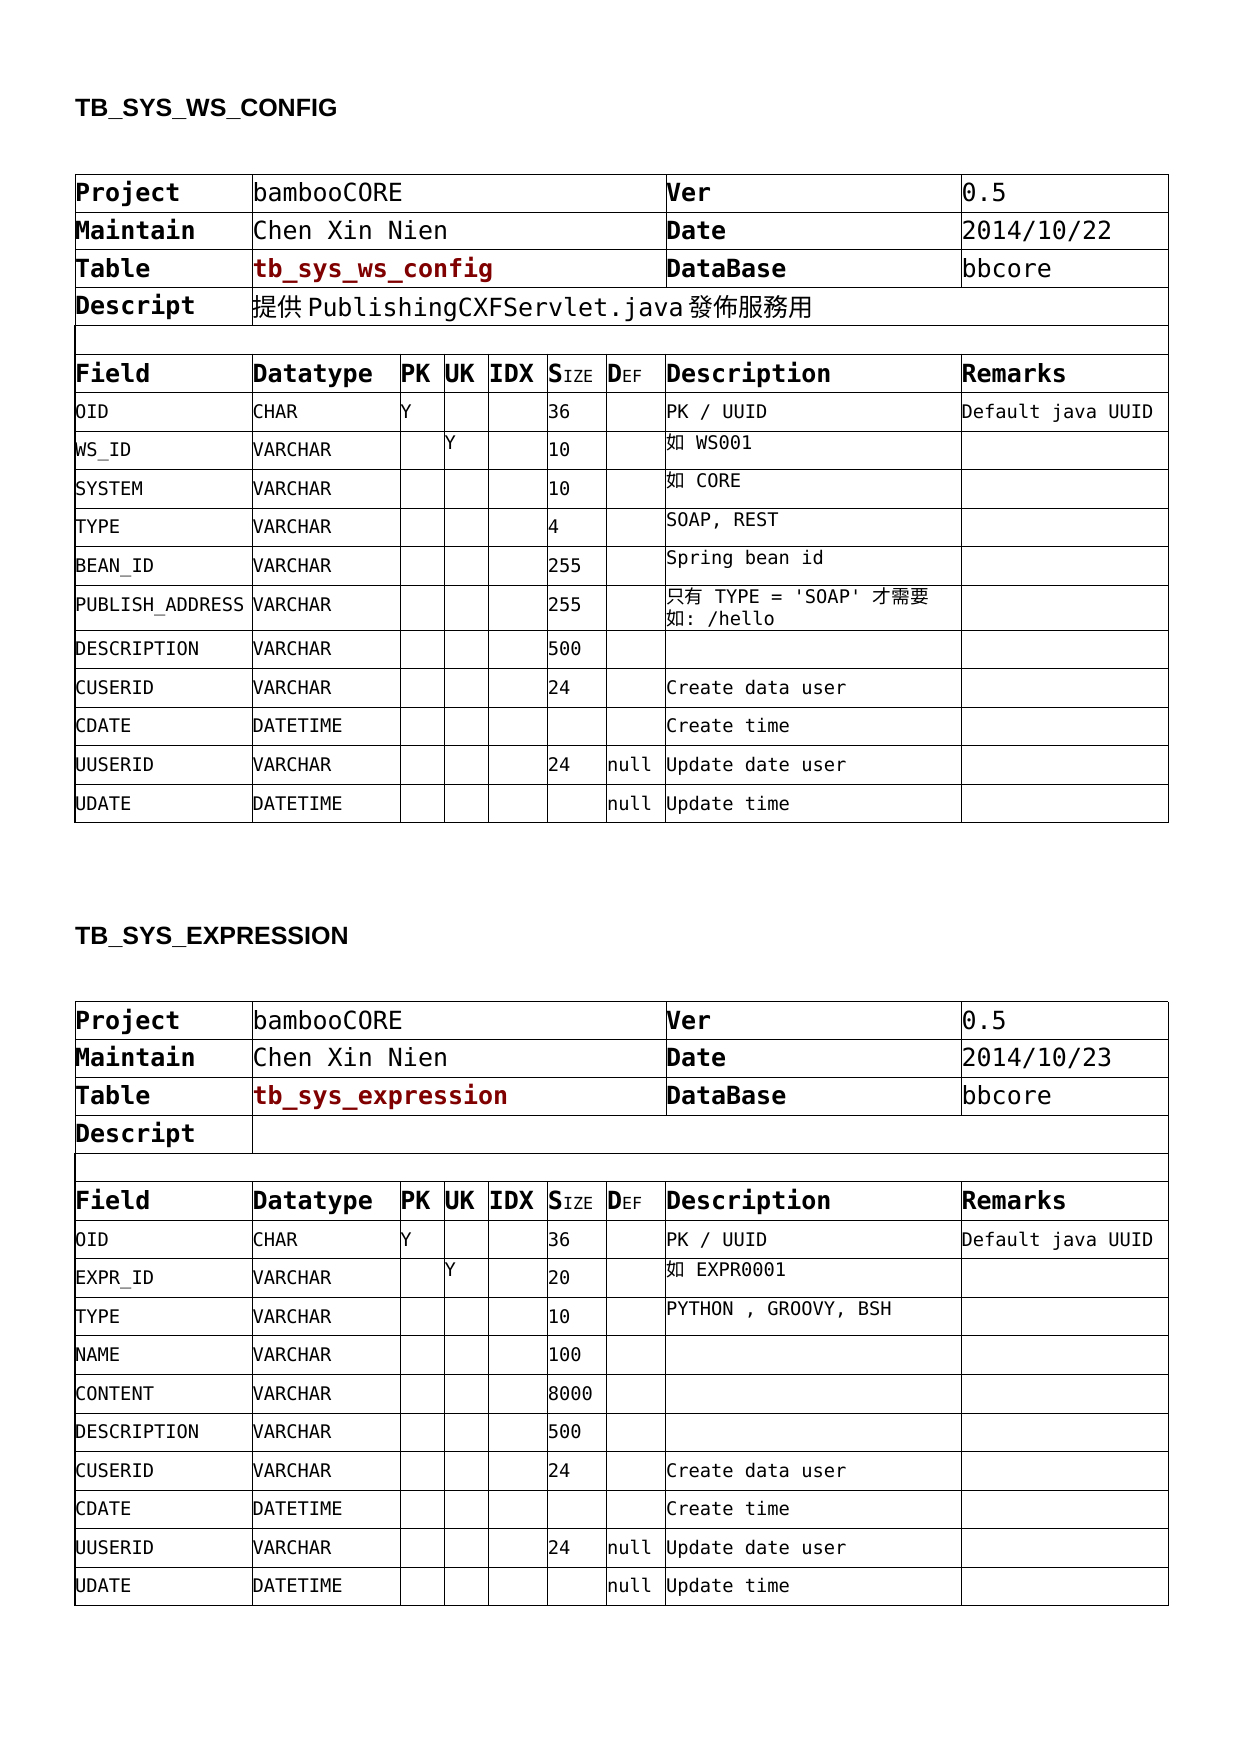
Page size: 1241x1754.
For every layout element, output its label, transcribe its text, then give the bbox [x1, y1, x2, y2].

table_cell bbcore [962, 250, 1168, 287]
table_cell [401, 547, 444, 585]
table_cell tb_sys_expression [253, 1078, 666, 1115]
table_cell Datatype [253, 1182, 400, 1220]
table_header 0.5 [962, 175, 1168, 212]
table_cell Y [401, 393, 444, 431]
table_cell VARCHAR [253, 669, 400, 707]
table_cell 如 EXPR0001 [666, 1259, 961, 1297]
table_cell PUBLISH_ADDRESS [76, 586, 252, 629]
table_cell Create time [666, 708, 961, 745]
table_cell [445, 669, 488, 707]
table_cell [607, 547, 665, 585]
table_cell Update time [666, 785, 961, 822]
table_cell DATETIME [253, 785, 400, 822]
table_cell [401, 708, 444, 745]
table_cell [607, 1452, 665, 1489]
table_cell VARCHAR [253, 1298, 400, 1335]
table_cell [607, 393, 665, 431]
table_cell [1169, 745, 1181, 784]
table_cell EXPR_ID [76, 1259, 252, 1297]
table_cell [76, 1154, 1168, 1181]
table_cell [401, 631, 444, 668]
table_cell [1169, 1413, 1181, 1451]
table_cell [445, 631, 488, 668]
table_cell PYTHON , GROOVY, BSH [666, 1298, 961, 1335]
table_cell 8000 [548, 1375, 606, 1412]
table_cell [489, 1375, 547, 1412]
table_cell 24 [548, 746, 606, 784]
table_cell 500 [548, 1414, 606, 1451]
table_cell PK / UUID [666, 393, 961, 431]
table_cell [962, 631, 1168, 668]
table_cell [445, 547, 488, 585]
table_cell VARCHAR [253, 509, 400, 546]
table_cell DATETIME [253, 708, 400, 745]
table_cell [401, 746, 444, 784]
table_cell 255 [548, 586, 606, 629]
table_cell [489, 393, 547, 431]
table_cell 2014/10/23 [962, 1040, 1168, 1077]
table_cell [1169, 630, 1181, 668]
table_cell [1175, 212, 1181, 249]
table_cell DATETIME [253, 1568, 400, 1605]
table_cell Remarks [962, 355, 1168, 392]
table_cell CHAR [253, 393, 400, 431]
table_cell Descript [76, 1116, 252, 1152]
table_cell [489, 509, 547, 546]
table_cell [489, 746, 547, 784]
table_cell bbcore [962, 1078, 1168, 1115]
table_cell VARCHAR [253, 631, 400, 668]
table_cell [962, 1414, 1168, 1451]
table_header [1175, 1001, 1181, 1039]
table_cell [401, 1414, 444, 1451]
table_cell BEAN_ID [76, 547, 252, 585]
table_cell [489, 1336, 547, 1374]
table_cell 24 [548, 669, 606, 707]
table_cell [962, 785, 1168, 822]
table_cell [445, 746, 488, 784]
table_cell [401, 1259, 444, 1297]
table_header Ver [667, 175, 961, 212]
table_cell Default java UUID [962, 393, 1168, 431]
table_cell DEF [607, 355, 665, 392]
table_cell Date [667, 213, 961, 249]
table_cell [401, 586, 444, 629]
table_cell 24 [548, 1529, 606, 1567]
subtitle TB_SYS_EXPRESSION [75, 917, 1165, 954]
table_cell [1169, 1374, 1181, 1412]
table_cell [1175, 1077, 1181, 1115]
table_cell [607, 1375, 665, 1412]
table_cell [489, 708, 547, 745]
table_cell Create data user [666, 1452, 961, 1489]
table_cell VARCHAR [253, 1529, 400, 1567]
table_cell [401, 432, 444, 469]
table_cell [962, 1491, 1168, 1528]
table_cell [401, 1568, 444, 1605]
table_cell Create data user [666, 669, 961, 707]
table_cell [489, 1414, 547, 1451]
table_cell Table [76, 250, 252, 287]
table_cell Descript [76, 288, 252, 325]
table_cell [445, 1529, 488, 1567]
table_cell [401, 1298, 444, 1335]
table_cell Field [76, 1182, 252, 1220]
table_cell [1169, 1220, 1181, 1258]
table_cell SIZE [548, 1182, 606, 1220]
table_cell [489, 586, 547, 629]
table_cell [1169, 668, 1181, 707]
table_cell SIZE [548, 355, 606, 392]
table_cell [1169, 1297, 1181, 1335]
table_cell Description [666, 355, 961, 392]
table_cell [1169, 431, 1181, 469]
table_cell VARCHAR [253, 470, 400, 508]
table_cell UDATE [76, 1568, 252, 1605]
table_cell VARCHAR [253, 586, 400, 629]
table_cell null [607, 1529, 665, 1567]
table_cell [445, 1221, 488, 1258]
table_cell [548, 785, 606, 822]
table_cell [548, 1491, 606, 1528]
table_cell [445, 1375, 488, 1412]
table_cell [401, 1491, 444, 1528]
table_cell UK [445, 1182, 488, 1220]
table_cell CDATE [76, 708, 252, 745]
table_cell [489, 1298, 547, 1335]
table_cell OID [76, 393, 252, 431]
table_cell [401, 1529, 444, 1567]
table_cell [607, 1336, 665, 1374]
table_cell [489, 1568, 547, 1605]
table_cell Update time [666, 1568, 961, 1605]
subtitle TB_SYS_WS_CONFIG [75, 89, 1165, 127]
table_cell PK / UUID [666, 1221, 961, 1258]
table_cell CDATE [76, 1491, 252, 1528]
table_cell [1169, 325, 1181, 353]
table_cell VARCHAR [253, 1336, 400, 1374]
table_cell [1169, 784, 1181, 822]
table_cell CONTENT [76, 1375, 252, 1412]
table_cell Default java UUID [962, 1221, 1168, 1258]
table_cell DataBase [667, 250, 961, 287]
table_cell [962, 1375, 1168, 1412]
table_cell UUSERID [76, 1529, 252, 1567]
table_cell [962, 470, 1168, 508]
table_cell [401, 509, 444, 546]
table_cell Remarks [962, 1182, 1168, 1220]
table_cell VARCHAR [253, 1452, 400, 1489]
table_cell 2014/10/22 [962, 213, 1168, 249]
table_header [1175, 174, 1181, 212]
table_cell [1169, 354, 1181, 392]
table_cell [962, 1568, 1168, 1605]
table_cell TYPE [76, 1298, 252, 1335]
table_header 0.5 [962, 1002, 1168, 1039]
table_cell [489, 432, 547, 469]
table_cell [962, 432, 1168, 469]
table_cell Chen Xin Nien [253, 213, 666, 249]
table_cell CUSERID [76, 1452, 252, 1489]
table_cell [1169, 1490, 1181, 1528]
table_cell 只有 TYPE = 'SOAP' 才需要 如: /hello [666, 586, 961, 629]
table_cell [666, 1414, 961, 1451]
table_cell [1169, 469, 1181, 508]
table_cell [607, 1259, 665, 1297]
table_cell DEF [607, 1182, 665, 1220]
table_cell [445, 1568, 488, 1605]
table_cell [76, 326, 1168, 353]
table_cell [1175, 287, 1181, 325]
table_cell [607, 669, 665, 707]
table_cell [401, 1375, 444, 1412]
table_cell [666, 1336, 961, 1374]
table_cell tb_sys_ws_config [253, 250, 666, 287]
table_cell [445, 708, 488, 745]
table_cell [401, 470, 444, 508]
table_cell [489, 1259, 547, 1297]
table_cell [962, 1529, 1168, 1567]
table_cell [1169, 1567, 1181, 1605]
table_cell [489, 1452, 547, 1489]
table_cell [445, 1491, 488, 1528]
table_header Ver [667, 1002, 961, 1039]
table_cell Spring bean id [666, 547, 961, 585]
table_cell [962, 586, 1168, 629]
table_cell [489, 785, 547, 822]
table_cell Maintain [76, 1040, 252, 1077]
table_cell 提供PublishingCXFServlet.java發佈服務用 [253, 288, 1168, 325]
table_cell VARCHAR [253, 1414, 400, 1451]
table_cell [1169, 707, 1181, 745]
table_cell [548, 708, 606, 745]
table_cell [1169, 392, 1181, 431]
table_cell 如 WS001 [666, 432, 961, 469]
table_cell DATETIME [253, 1491, 400, 1528]
table_cell [962, 1298, 1168, 1335]
table_cell 20 [548, 1259, 606, 1297]
table_cell [253, 1116, 1168, 1152]
table_cell [1169, 546, 1181, 585]
table_cell [607, 509, 665, 546]
table_cell [1175, 249, 1181, 287]
table_cell [445, 509, 488, 546]
table_cell [607, 708, 665, 745]
table_cell [1169, 1335, 1181, 1374]
table_cell [445, 393, 488, 431]
table_cell [607, 1221, 665, 1258]
table_cell null [607, 746, 665, 784]
table_cell [401, 669, 444, 707]
table_cell [962, 1259, 1168, 1297]
table_header bambooCORE [253, 175, 666, 212]
table_cell Y [445, 1259, 488, 1297]
table_cell UK [445, 355, 488, 392]
table_cell Y [401, 1221, 444, 1258]
table_cell 4 [548, 509, 606, 546]
table_cell UDATE [76, 785, 252, 822]
table_cell 36 [548, 1221, 606, 1258]
table_cell [607, 1414, 665, 1451]
table_cell [607, 1491, 665, 1528]
table_cell [401, 1336, 444, 1374]
table_cell [962, 746, 1168, 784]
table_cell [1175, 1039, 1181, 1077]
table_cell Chen Xin Nien [253, 1040, 666, 1077]
table_cell Datatype [253, 355, 400, 392]
table_cell 36 [548, 393, 606, 431]
table_cell [1169, 1181, 1181, 1220]
table_cell [1169, 1153, 1181, 1181]
table_cell VARCHAR [253, 1259, 400, 1297]
table_cell [445, 470, 488, 508]
table_cell [962, 509, 1168, 546]
table_header bambooCORE [253, 1002, 666, 1039]
table_cell VARCHAR [253, 746, 400, 784]
table_cell [445, 586, 488, 629]
table_cell [445, 1452, 488, 1489]
table_cell TYPE [76, 509, 252, 546]
table_cell [607, 432, 665, 469]
table_cell Y [445, 432, 488, 469]
table_cell [489, 470, 547, 508]
table_cell [962, 547, 1168, 585]
table_cell WS_ID [76, 432, 252, 469]
table_cell [445, 1414, 488, 1451]
table_cell [489, 1529, 547, 1567]
table_cell Date [667, 1040, 961, 1077]
table_cell SYSTEM [76, 470, 252, 508]
table_cell [1169, 508, 1181, 546]
table_cell [401, 1452, 444, 1489]
table_header Project [76, 1002, 252, 1039]
table_cell null [607, 785, 665, 822]
table_cell 10 [548, 432, 606, 469]
table_cell Create time [666, 1491, 961, 1528]
table_cell [666, 1375, 961, 1412]
table_cell IDX [489, 355, 547, 392]
table_cell [1169, 585, 1181, 629]
table_cell [962, 1452, 1168, 1489]
table_cell SOAP, REST [666, 509, 961, 546]
table_cell [548, 1568, 606, 1605]
table_cell [607, 631, 665, 668]
table_cell Field [76, 355, 252, 392]
table_cell [445, 1298, 488, 1335]
table_cell [962, 708, 1168, 745]
table_cell 如 CORE [666, 470, 961, 508]
table_cell UUSERID [76, 746, 252, 784]
table_cell 500 [548, 631, 606, 668]
table_cell DESCRIPTION [76, 1414, 252, 1451]
table_cell PK [401, 355, 444, 392]
table_cell CHAR [253, 1221, 400, 1258]
table_cell OID [76, 1221, 252, 1258]
table_cell [1175, 1115, 1181, 1152]
table_cell [445, 785, 488, 822]
table_cell 100 [548, 1336, 606, 1374]
table_cell [401, 785, 444, 822]
table_cell VARCHAR [253, 1375, 400, 1412]
table_header Project [76, 175, 252, 212]
table_cell [1169, 1528, 1181, 1567]
table_cell [489, 669, 547, 707]
table_cell [489, 631, 547, 668]
table_cell [607, 470, 665, 508]
table_cell CUSERID [76, 669, 252, 707]
table_cell [962, 669, 1168, 707]
table_cell PK [401, 1182, 444, 1220]
table_cell [489, 1491, 547, 1528]
table_cell Description [666, 1182, 961, 1220]
table_cell Update date user [666, 746, 961, 784]
table_cell null [607, 1568, 665, 1605]
table_cell Table [76, 1078, 252, 1115]
table_cell [489, 1221, 547, 1258]
table_cell 255 [548, 547, 606, 585]
table_cell [489, 547, 547, 585]
table_cell DataBase [667, 1078, 961, 1115]
table_cell NAME [76, 1336, 252, 1374]
table_cell [1169, 1451, 1181, 1489]
table_cell VARCHAR [253, 432, 400, 469]
table_cell [607, 586, 665, 629]
table_cell VARCHAR [253, 547, 400, 585]
table_cell 24 [548, 1452, 606, 1489]
table_cell 10 [548, 470, 606, 508]
table_cell [607, 1298, 665, 1335]
table_cell [445, 1336, 488, 1374]
table_cell Maintain [76, 213, 252, 249]
table_cell Update date user [666, 1529, 961, 1567]
table_cell [962, 1336, 1168, 1374]
table_cell 10 [548, 1298, 606, 1335]
table_cell [1169, 1258, 1181, 1297]
table_cell IDX [489, 1182, 547, 1220]
table_cell [666, 631, 961, 668]
table_cell DESCRIPTION [76, 631, 252, 668]
